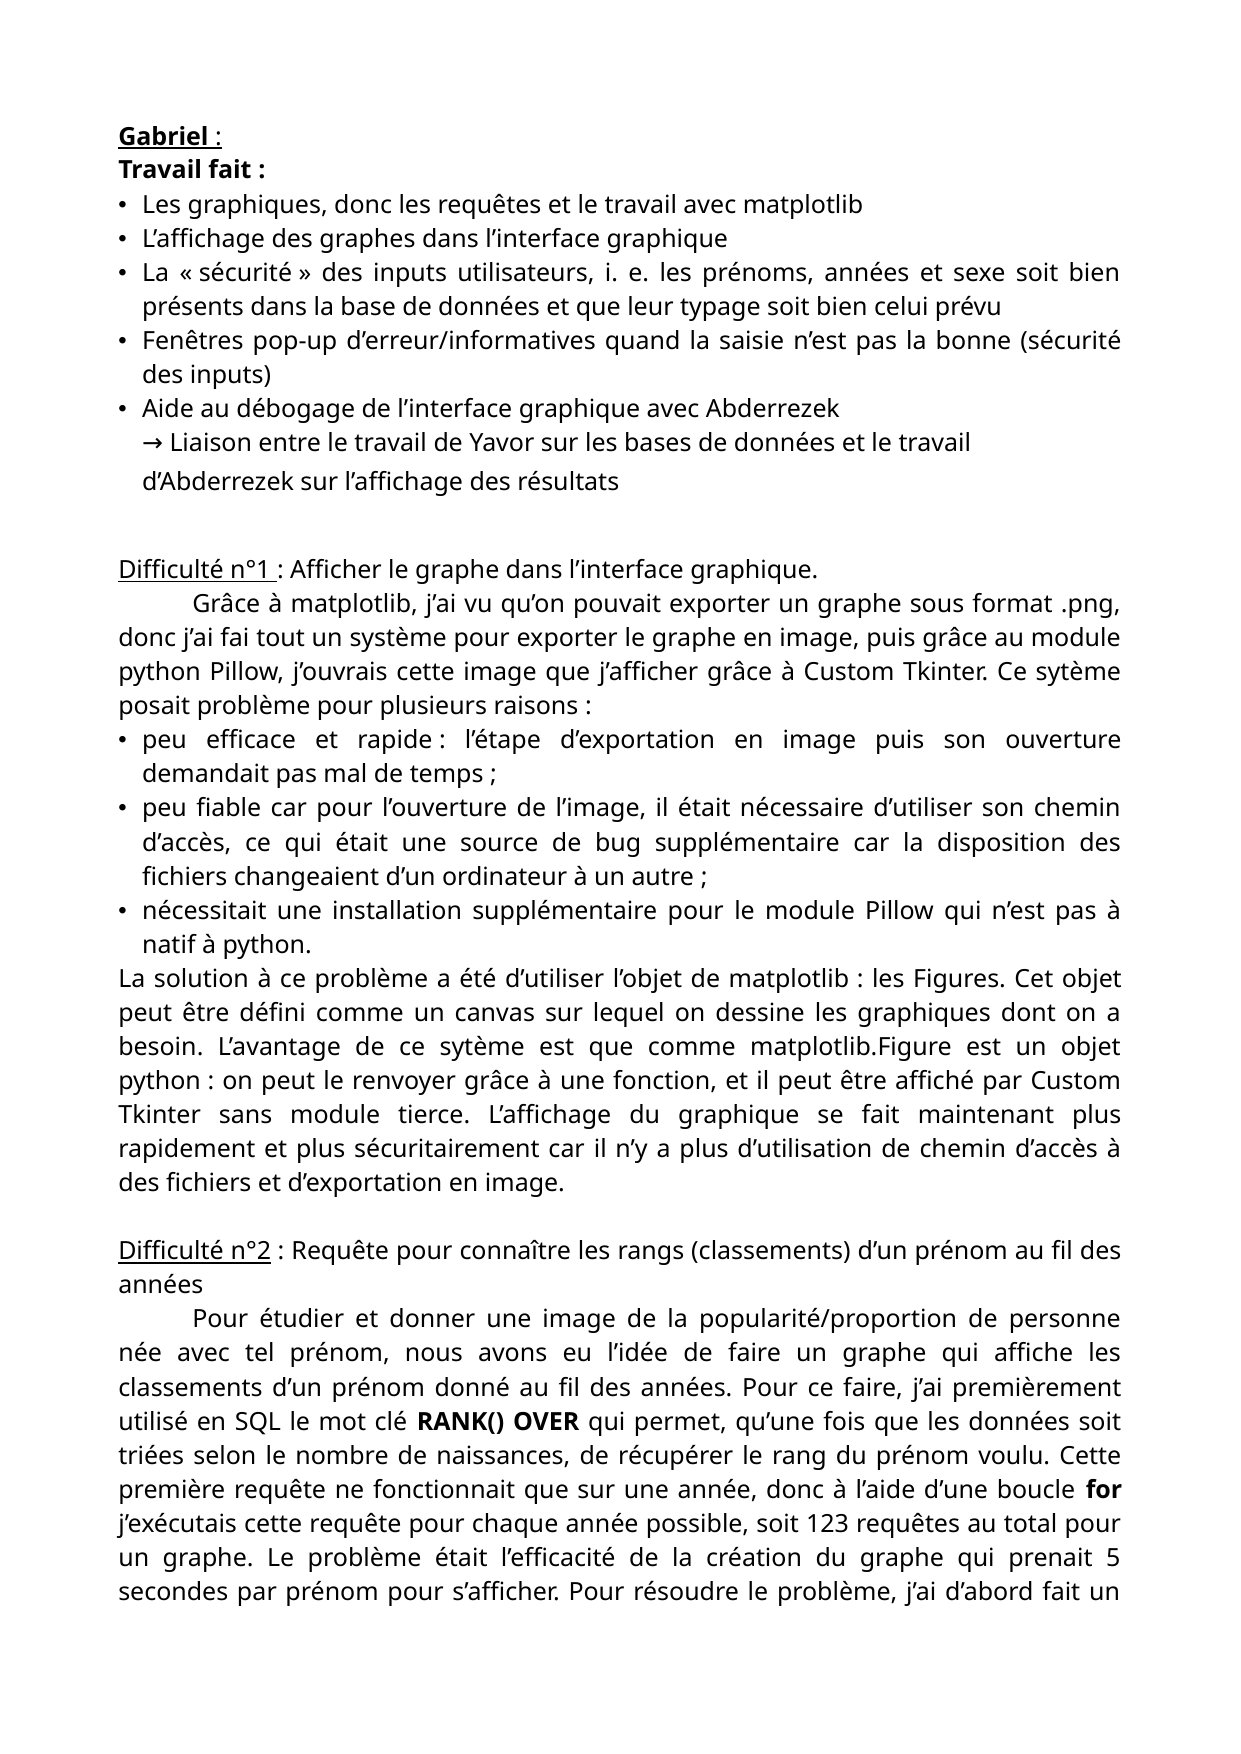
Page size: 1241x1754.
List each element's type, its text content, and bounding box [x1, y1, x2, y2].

text Difficulté n°1 : Afficher le graphe dans l’interface graphique. [118, 552, 1122, 586]
list → Liaison entre le travail de Yavor sur les bases de données et le travail d’Abderrezek sur l’affichage des résultats [118, 425, 1122, 498]
list L’affichage des graphes dans l’interface graphique [118, 220, 1122, 254]
list Fenêtres pop-up d’erreur/informatives quand la saisie n’est pas la bonne (sécurité des inputs) [118, 322, 1122, 391]
list La « sécurité » des inputs utilisateurs, i. e. les prénoms, années et sexe soit bien présents dans la base de données et que leur typage soit bien celui prévu [118, 254, 1122, 322]
text Gabriel : [118, 118, 1122, 152]
text Travail fait : [118, 152, 1122, 186]
list peu fiable car pour l’ouverture de l’image, il était nécessaire d’utiliser son chemin d’accès, ce qui était une source de bug supplémentaire car la disposition des fichiers changeaient d’un ordinateur à un autre ; [118, 790, 1122, 892]
list Les graphiques, donc les requêtes et le travail avec matplotlib [118, 186, 1122, 220]
text Pour étudier et donner une image de la popularité/proportion de personne née avec tel prénom, nous avons eu l’idée de faire un graphe qui affiche les classements d’un prénom donné au fil des années. Pour ce faire, j’ai premièrement utilisé en SQL le mot clé RANK() OVER qui permet, qu’une fois que les données soit triées selon le nombre de naissances, de récupérer le rang du prénom voulu. Cette première requête ne fonctionnait que sur une année, donc à l’aide d’une boucle for j’exécutais cette requête pour chaque année possible, soit 123 requêtes au total pour un graphe. Le problème était l’efficacité de la création du graphe qui prenait 5 secondes par prénom pour s’afficher. Pour résoudre le problème, j’ai d’abord fait un [118, 1301, 1122, 1608]
text Grâce à matplotlib, j’ai vu qu’on pouvait exporter un graphe sous format .png, donc j’ai fai tout un système pour exporter le graphe en image, puis grâce au module python Pillow, j’ouvrais cette image que j’afficher grâce à Custom Tkinter. Ce sytème posait problème pour plusieurs raisons : [118, 586, 1122, 722]
text Difficulté n°2 : Requête pour connaître les rangs (classements) d’un prénom au fil des années [118, 1233, 1122, 1301]
list peu efficace et rapide : l’étape d’exportation en image puis son ouverture demandait pas mal de temps ; [118, 722, 1122, 790]
text La solution à ce problème a été d’utiliser l’objet de matplotlib : les Figures. Cet objet peut être défini comme un canvas sur lequel on dessine les graphiques dont on a besoin. L’avantage de ce sytème est que comme matplotlib.Figure est un objet python : on peut le renvoyer grâce à une fonction, et il peut être affiché par Custom Tkinter sans module tierce. L’affichage du graphique se fait maintenant plus rapidement et plus sécuritairement car il n’y a plus d’utilisation de chemin d’accès à des fichiers et d’exportation en image. [118, 960, 1122, 1199]
list Aide au débogage de l’interface graphique avec Abderrezek [118, 391, 1122, 425]
list nécessitait une installation supplémentaire pour le module Pillow qui n’est pas à natif à python. [118, 892, 1122, 960]
